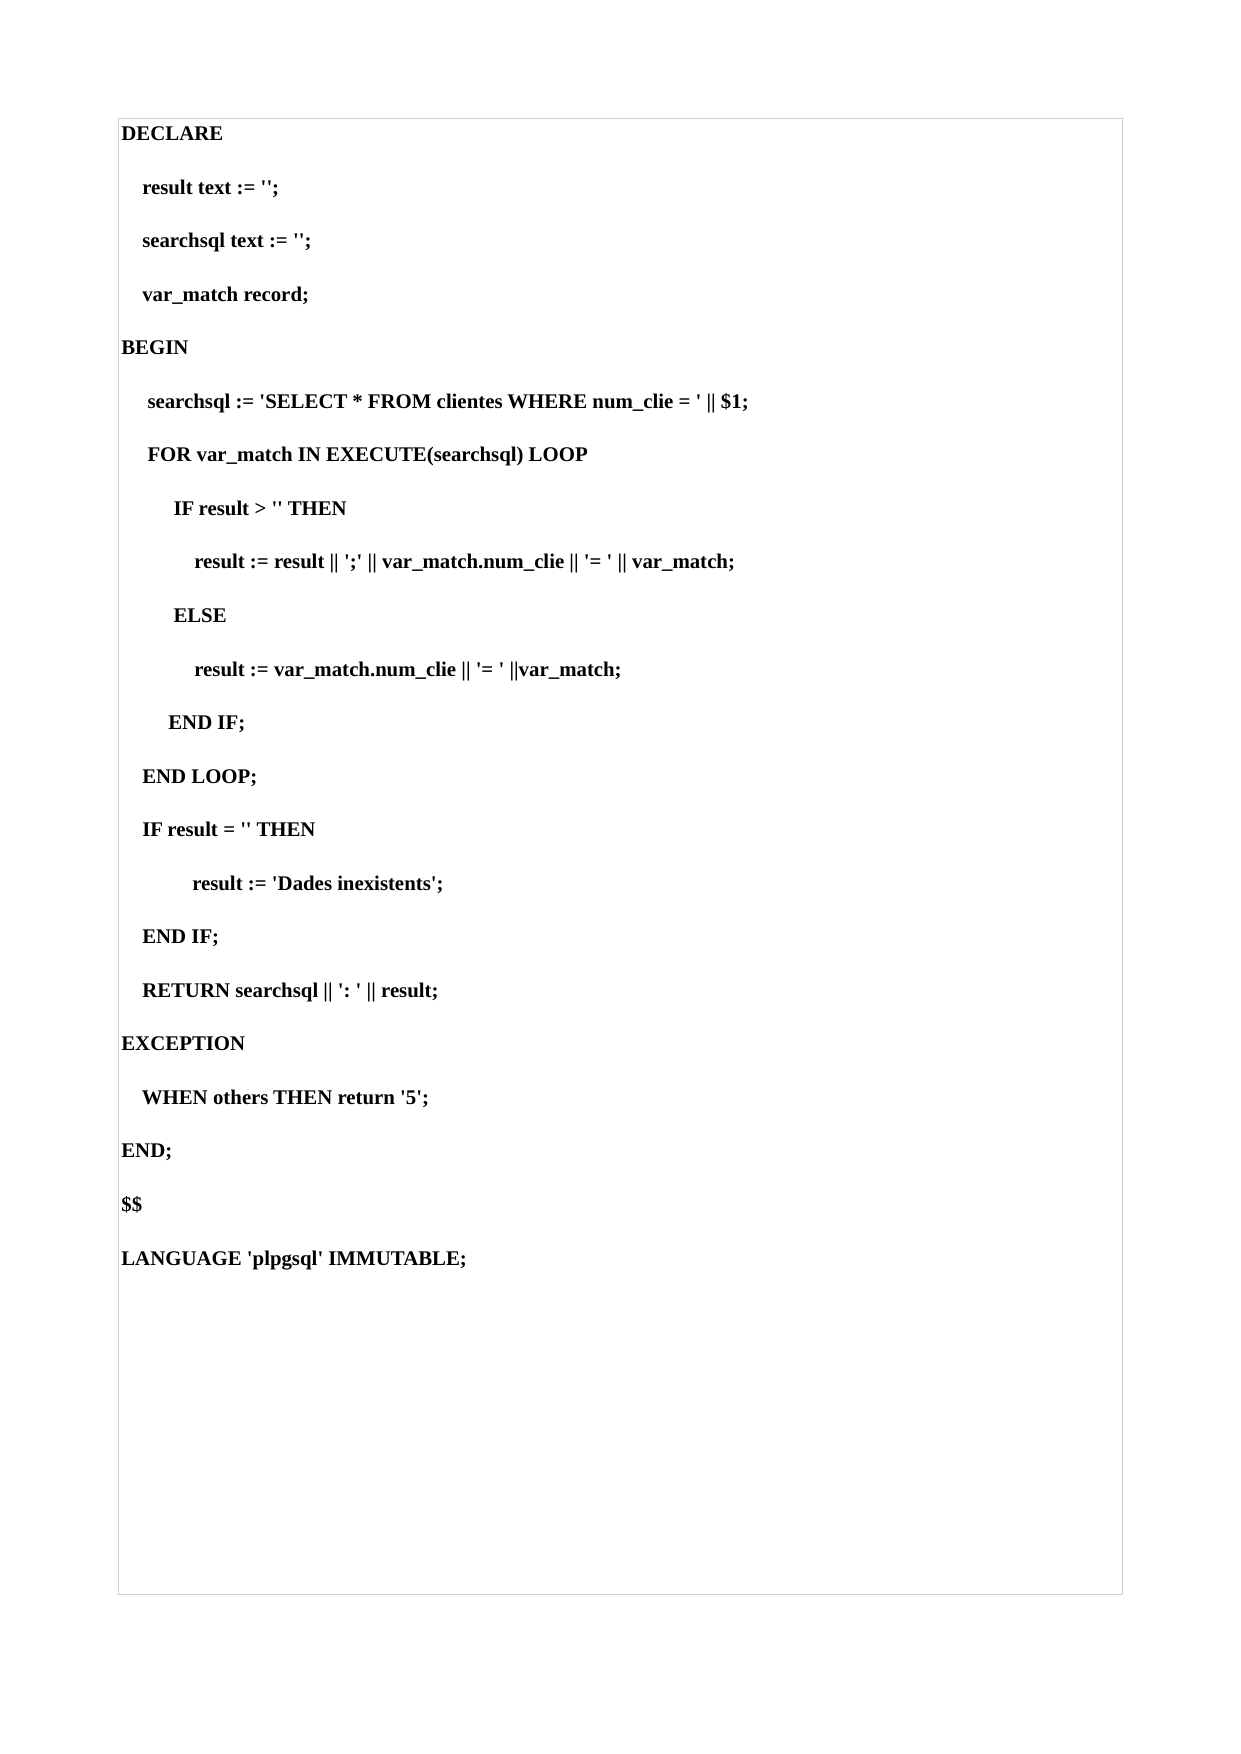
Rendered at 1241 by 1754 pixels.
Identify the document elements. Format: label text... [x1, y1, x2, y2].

text WHEN others THEN return '5'; [119, 1082, 1122, 1109]
text result := var_match.num_clie || '= ' ||var_match; [119, 653, 1122, 681]
text END IF; [119, 707, 1122, 734]
text DECLARE [119, 119, 1122, 145]
text END IF; [119, 921, 1122, 948]
text searchsql := 'SELECT * FROM clientes WHERE num_clie = ' || $1; [119, 386, 1122, 413]
text result text := ''; [119, 172, 1122, 199]
text ELSE [119, 600, 1122, 627]
text var_match record; [119, 279, 1122, 306]
text EXCEPTION [119, 1028, 1122, 1055]
text RETURN searchsql || ': ' || result; [119, 975, 1122, 1002]
text searchsql text := ''; [119, 225, 1122, 252]
text IF result = '' THEN [119, 814, 1122, 841]
text IF result > '' THEN [119, 493, 1122, 520]
text BEGIN [119, 332, 1122, 359]
text END LOOP; [119, 761, 1122, 788]
text FOR var_match IN EXECUTE(searchsql) LOOP [119, 439, 1122, 466]
text $$ [119, 1189, 1122, 1216]
text LANGUAGE 'plpgsql' IMMUTABLE; [119, 1242, 1122, 1269]
text END; [119, 1135, 1122, 1162]
text result := 'Dades inexistents'; [119, 868, 1122, 895]
text result := result || ';' || var_match.num_clie || '= ' || var_match; [119, 546, 1122, 573]
